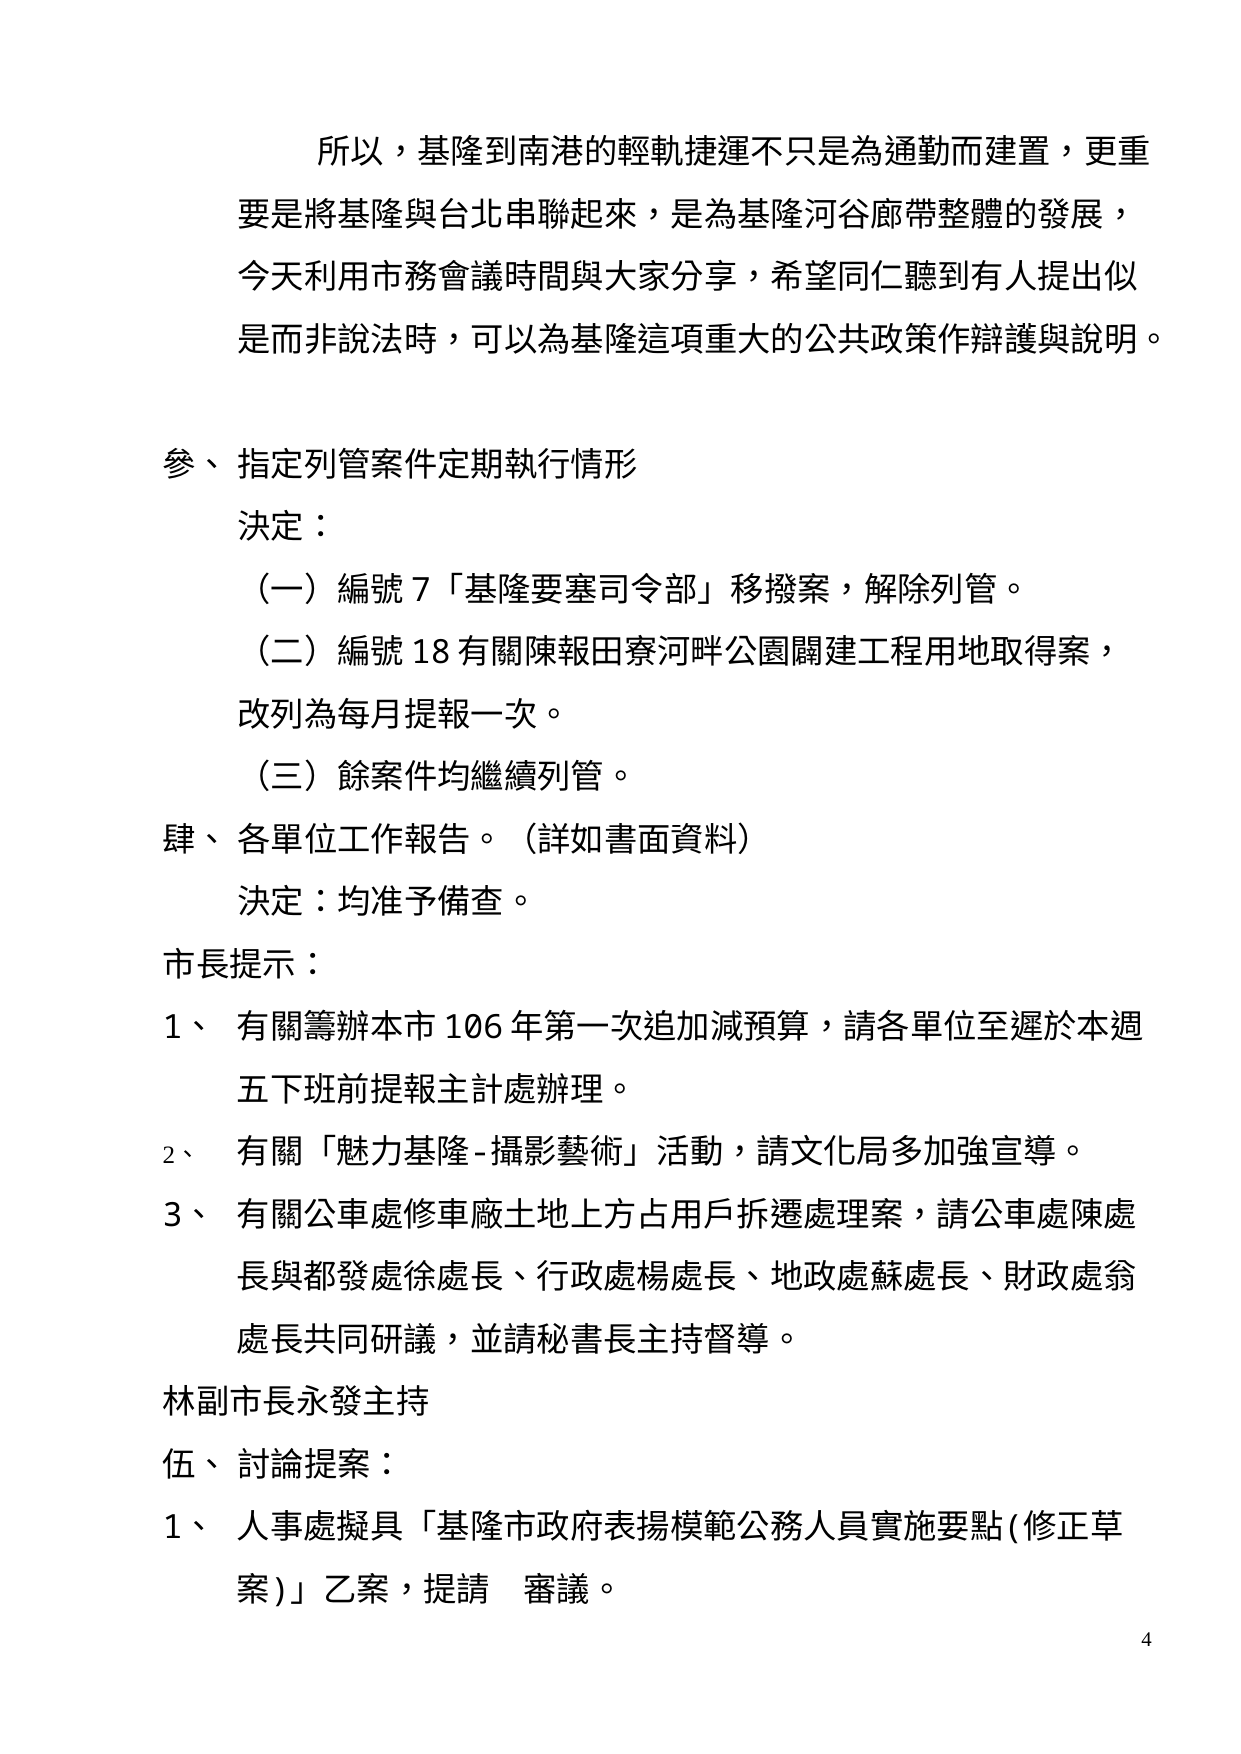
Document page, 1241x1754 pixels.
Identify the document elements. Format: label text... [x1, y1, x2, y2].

list 各單位工作報告。（詳如書面資料） [162, 795, 1152, 858]
list 指定列管案件定期執行情形 [162, 420, 1152, 483]
list 有關籌辦本市106年第一次追加減預算，請各單位至遲於本週五下班前提報主計處辦理。 [162, 983, 1152, 1108]
text 林副市長永發主持 [162, 1358, 1152, 1420]
text （三）餘案件均繼續列管。 [237, 733, 1152, 795]
text 所以，基隆到南港的輕軌捷運不只是為通勤而建置，更重要是將基隆與台北串聯起來，是為基隆河谷廊帶整體的發展，今天利用市務會議時間與大家分享，希望同仁聽到有人提出似是而非說法時，可以為基隆這項重大的公共政策作辯護與說明。 [237, 108, 1152, 420]
list 有關「魅力基隆-攝影藝術」活動，請文化局多加強宣導。 [162, 1108, 1152, 1170]
text 市長提示： [162, 920, 1152, 983]
text （二）編號18有關陳報田寮河畔公園闢建工程用地取得案，改列為每月提報一次。 [237, 608, 1152, 733]
list 人事處擬具「基隆市政府表揚模範公務人員實施要點(修正草案)」乙案，提請 審議。 [162, 1483, 1152, 1608]
list 有關公車處修車廠土地上方占用戶拆遷處理案，請公車處陳處長與都發處徐處長、行政處楊處長、地政處蘇處長、財政處翁處長共同研議，並請秘書長主持督導。 [162, 1170, 1152, 1358]
list 討論提案： [162, 1420, 1152, 1483]
text 決定： [237, 483, 1152, 545]
text （一）編號7「基隆要塞司令部」移撥案，解除列管。 [237, 545, 1152, 608]
text 決定：均准予備查。 [237, 858, 1152, 920]
